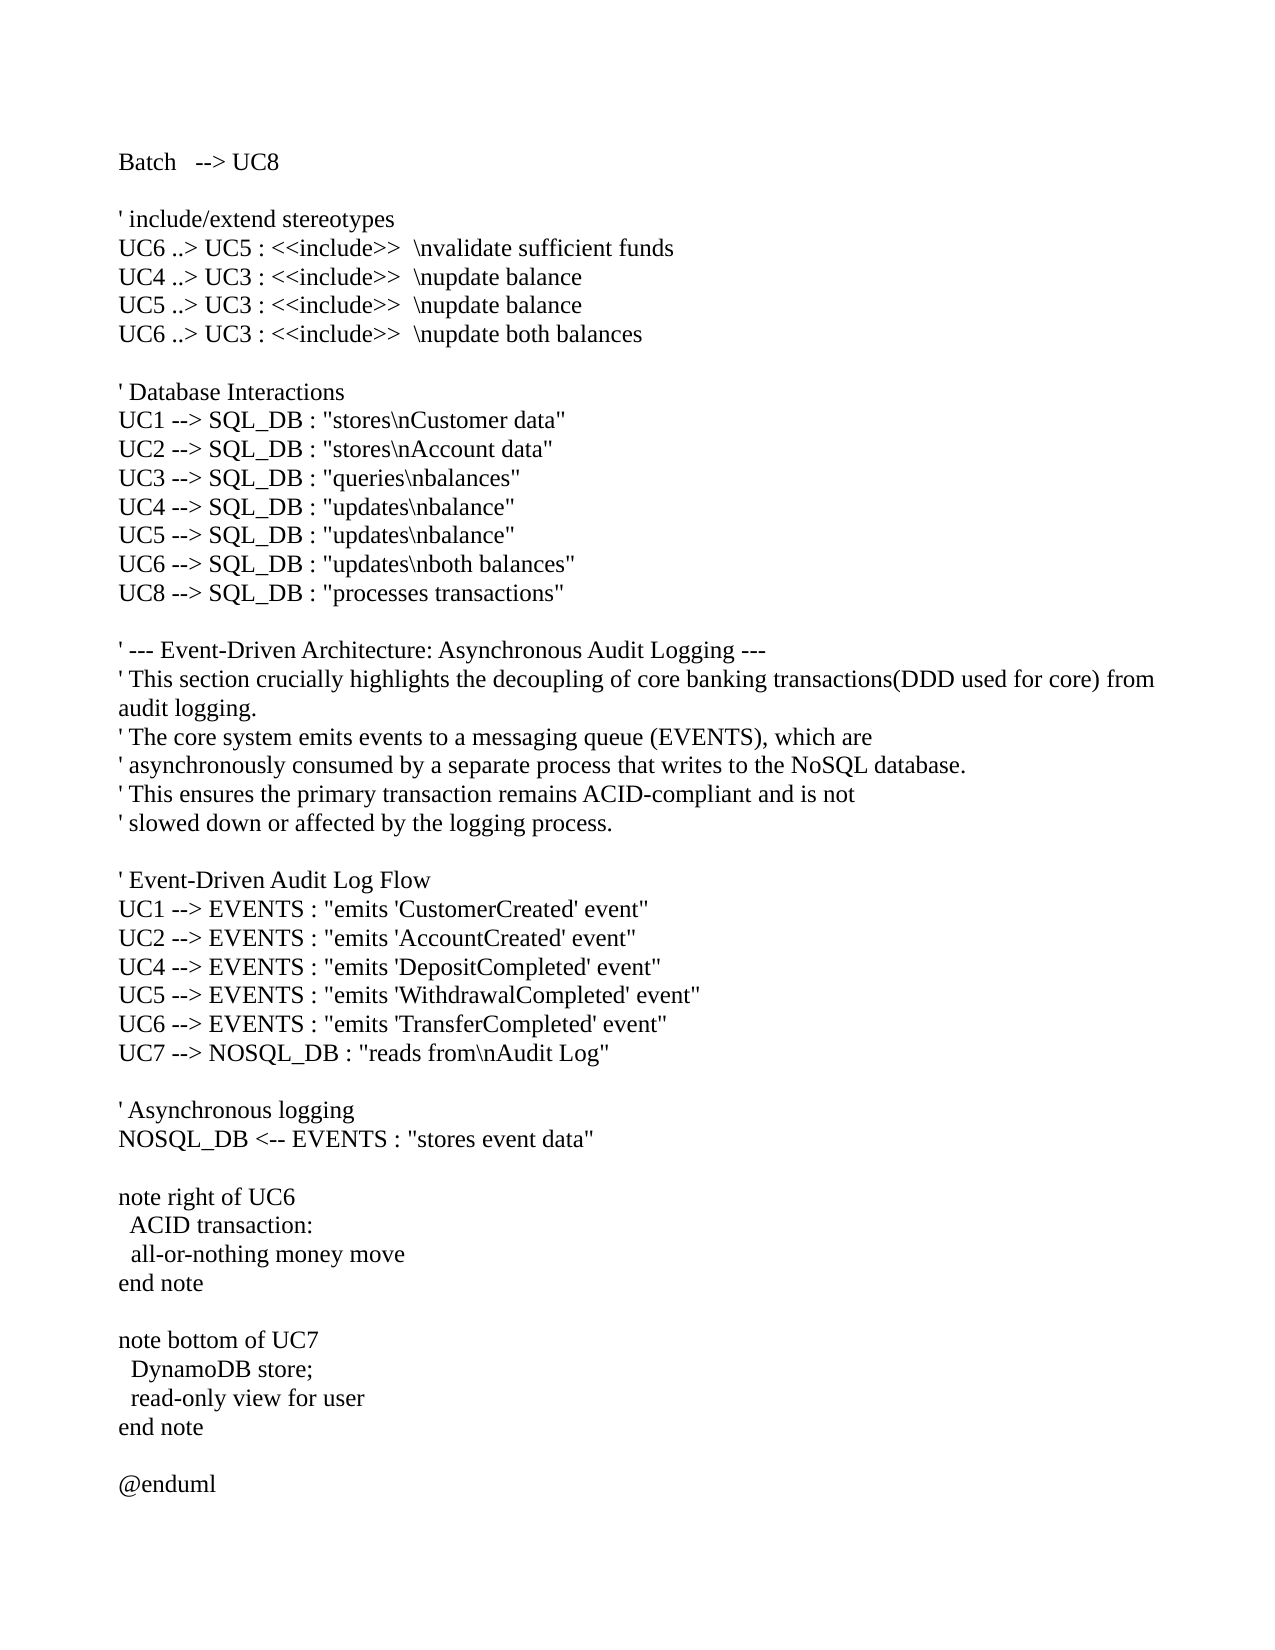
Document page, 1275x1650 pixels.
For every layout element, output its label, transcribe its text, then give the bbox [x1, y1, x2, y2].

text note right of UC6 [118, 1182, 1157, 1211]
text @enduml [118, 1469, 1157, 1498]
text end note [118, 1268, 1157, 1297]
text UC4 --> EVENTS : "emits 'DepositCompleted' event" [118, 952, 1157, 981]
text UC5 --> EVENTS : "emits 'WithdrawalCompleted' event" [118, 981, 1157, 1009]
text note bottom of UC7 [118, 1326, 1157, 1354]
text Batch --> UC8 [118, 147, 1157, 176]
text UC5 --> SQL_DB : "updates\nbalance" [118, 521, 1157, 549]
text UC5 ..> UC3 : <<include>> \nupdate balance [118, 291, 1157, 319]
text ' --- Event-Driven Architecture: Asynchronous Audit Logging --- [118, 636, 1157, 664]
text ' slowed down or affected by the logging process. [118, 808, 1157, 837]
text DynamoDB store; [118, 1354, 1157, 1383]
text ' This section crucially highlights the decoupling of core banking transactions(DDD used for core) from audit logging. [118, 664, 1157, 722]
text read-only view for user [118, 1383, 1157, 1412]
text UC6 --> SQL_DB : "updates\nboth balances" [118, 549, 1157, 578]
text UC7 --> NOSQL_DB : "reads from\nAudit Log" [118, 1038, 1157, 1067]
text ' The core system emits events to a messaging queue (EVENTS), which are [118, 722, 1157, 751]
text UC2 --> SQL_DB : "stores\nAccount data" [118, 434, 1157, 463]
text UC2 --> EVENTS : "emits 'AccountCreated' event" [118, 923, 1157, 952]
text UC6 ..> UC5 : <<include>> \nvalidate sufficient funds [118, 233, 1157, 262]
text UC1 --> SQL_DB : "stores\nCustomer data" [118, 406, 1157, 434]
text ' Event-Driven Audit Log Flow [118, 866, 1157, 894]
text ' asynchronously consumed by a separate process that writes to the NoSQL database. [118, 751, 1157, 779]
text UC6 ..> UC3 : <<include>> \nupdate both balances [118, 319, 1157, 348]
text UC4 --> SQL_DB : "updates\nbalance" [118, 492, 1157, 521]
text ' Database Interactions [118, 377, 1157, 406]
text UC3 --> SQL_DB : "queries\nbalances" [118, 463, 1157, 492]
text ' This ensures the primary transaction remains ACID-compliant and is not [118, 779, 1157, 808]
text end note [118, 1412, 1157, 1441]
text ' Asynchronous logging [118, 1096, 1157, 1124]
text ACID transaction: [118, 1211, 1157, 1239]
text all-or-nothing money move [118, 1239, 1157, 1268]
text UC6 --> EVENTS : "emits 'TransferCompleted' event" [118, 1009, 1157, 1038]
text ' include/extend stereotypes [118, 204, 1157, 233]
text UC8 --> SQL_DB : "processes transactions" [118, 578, 1157, 607]
text UC4 ..> UC3 : <<include>> \nupdate balance [118, 262, 1157, 291]
text UC1 --> EVENTS : "emits 'CustomerCreated' event" [118, 894, 1157, 923]
text NOSQL_DB <-- EVENTS : "stores event data" [118, 1124, 1157, 1153]
